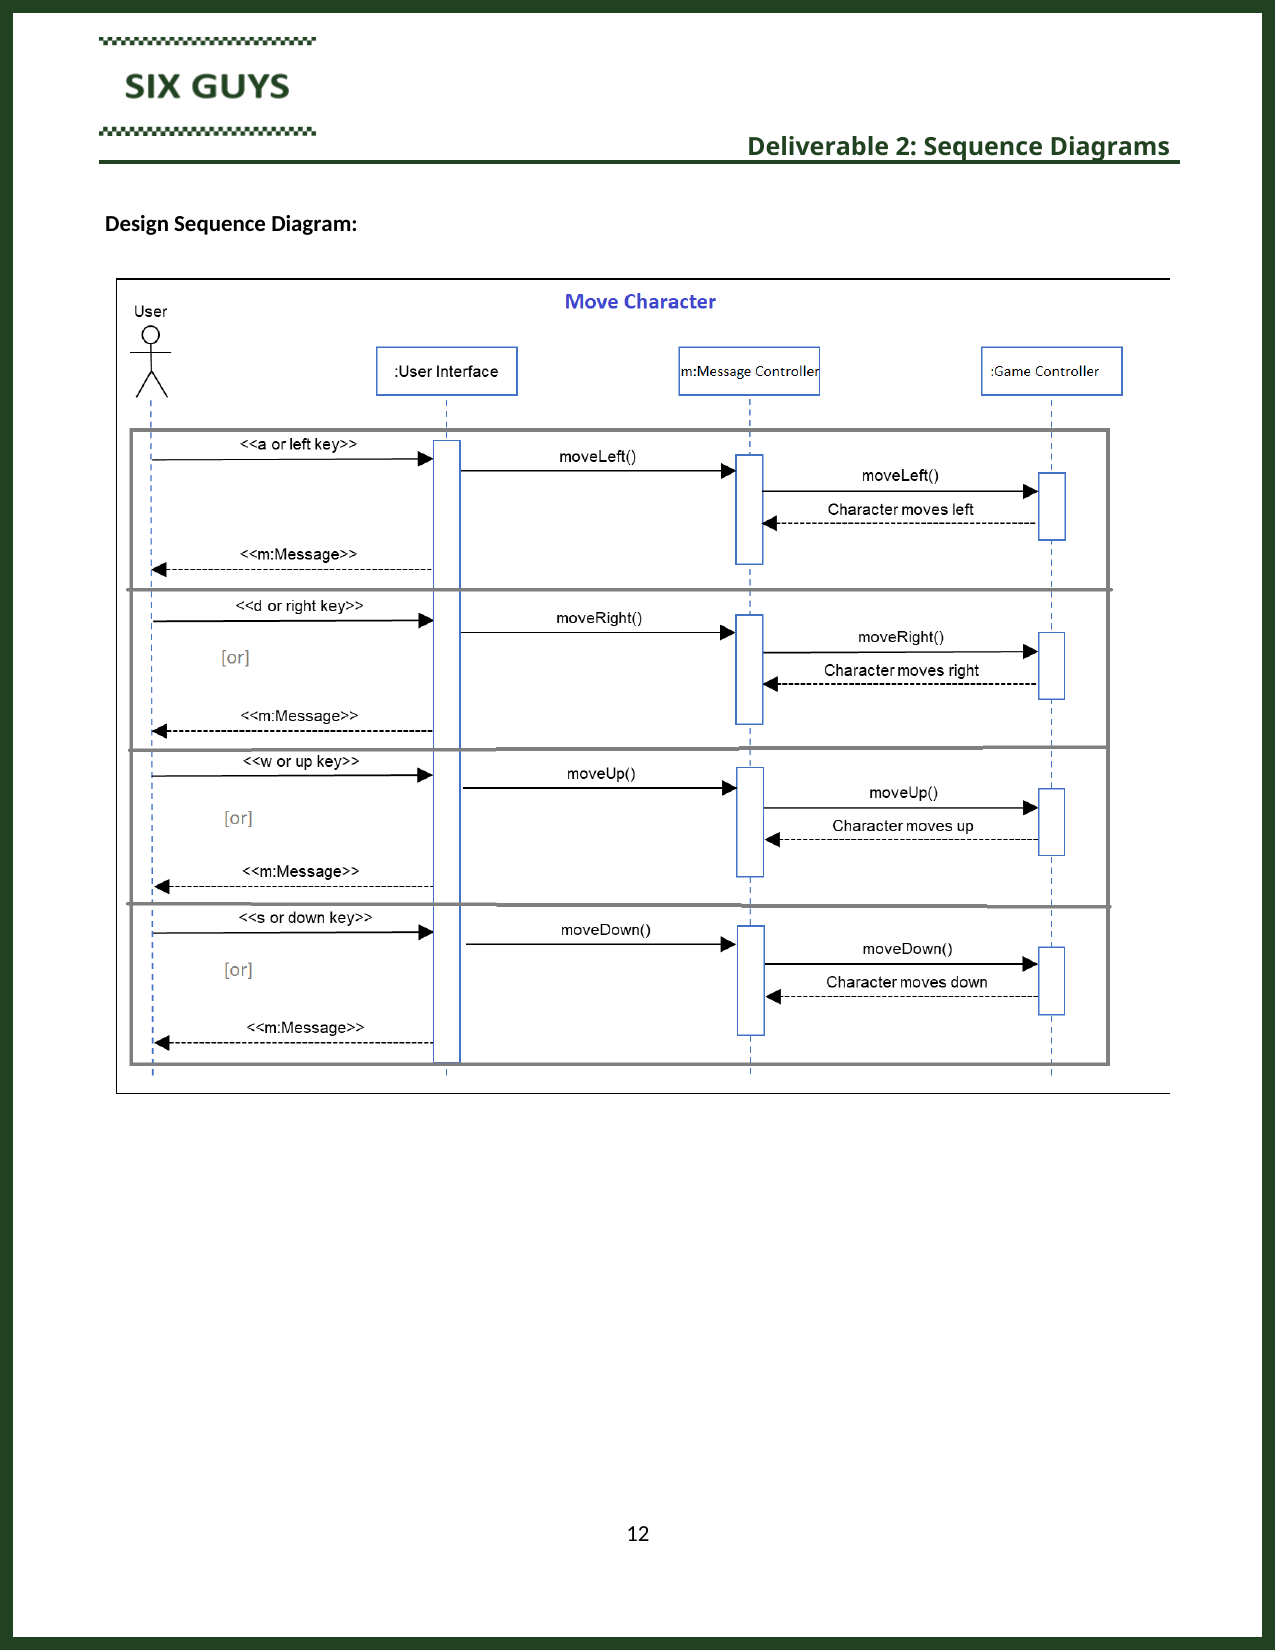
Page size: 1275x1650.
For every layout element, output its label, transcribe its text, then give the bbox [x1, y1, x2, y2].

text Design Sequence Diagram: [105, 209, 1170, 237]
picture [98, 37, 323, 136]
picture [104, 275, 1170, 1094]
